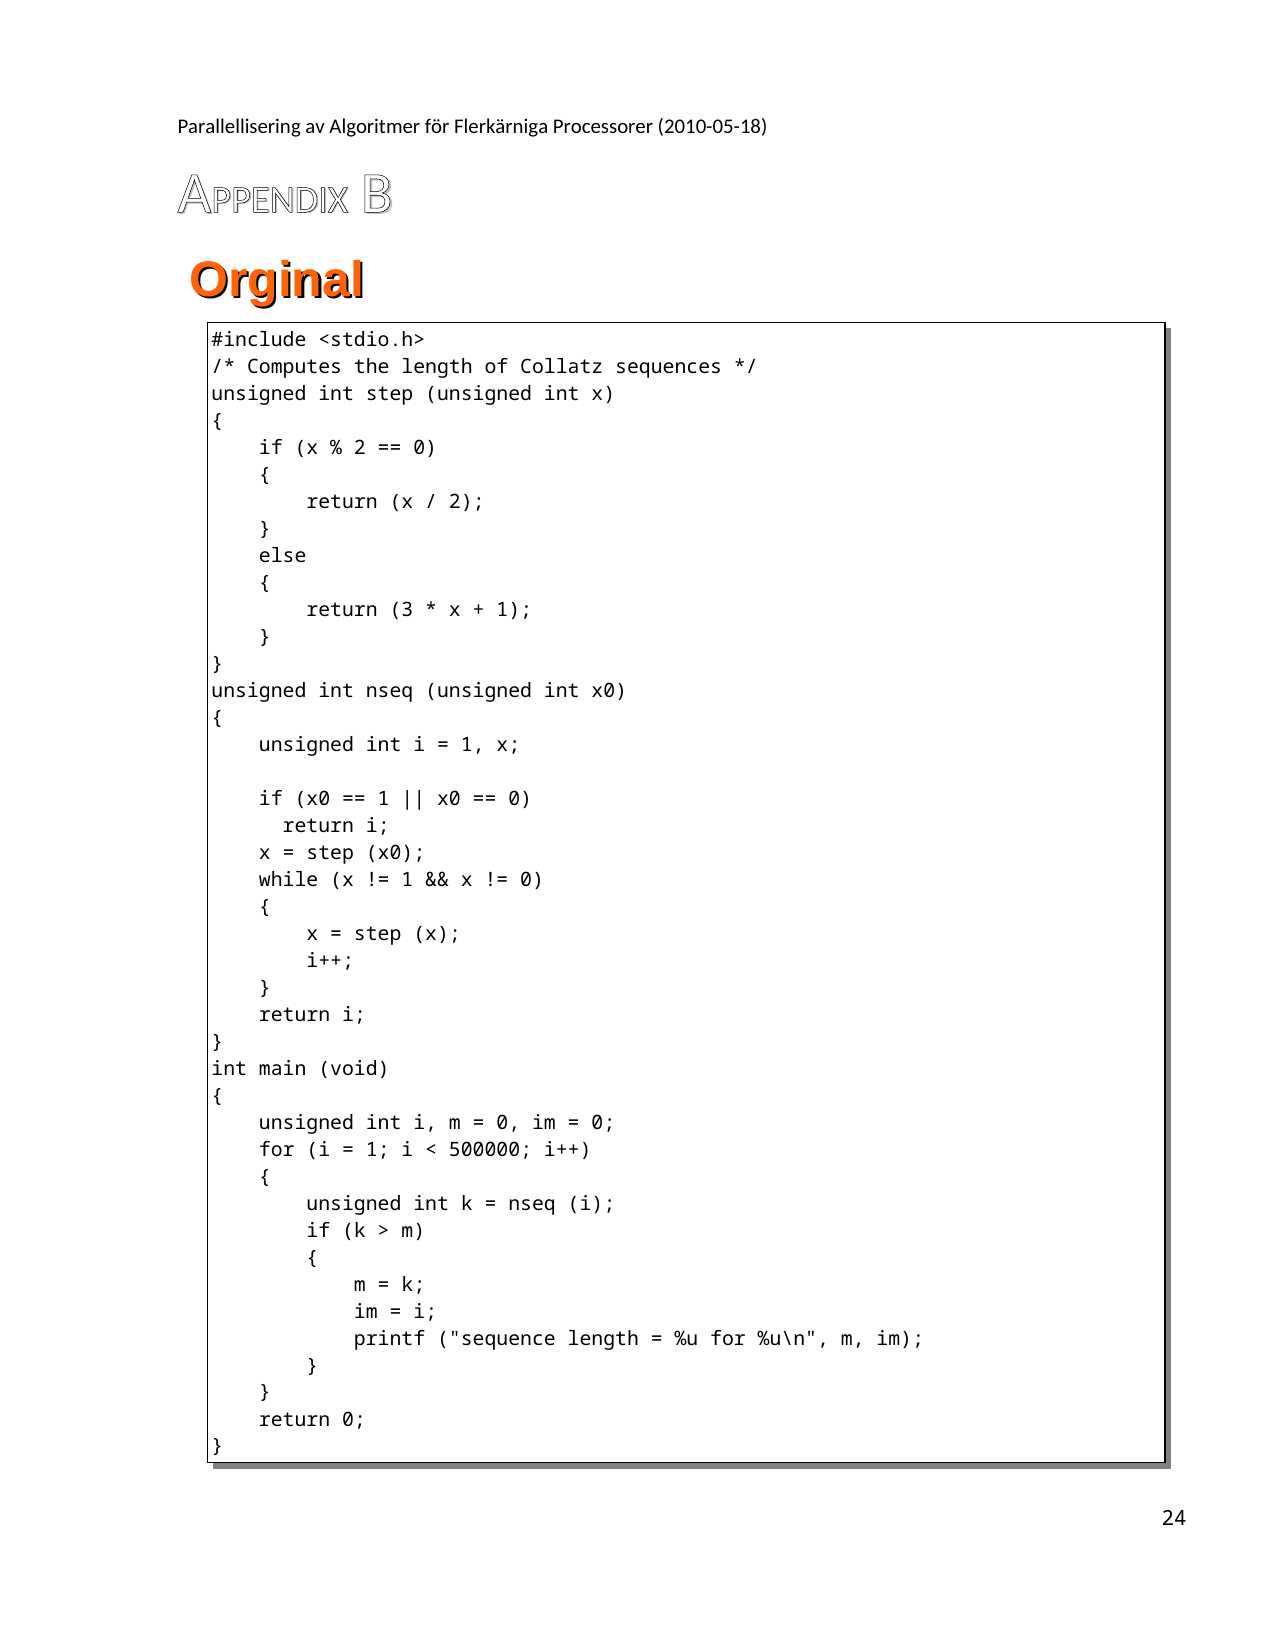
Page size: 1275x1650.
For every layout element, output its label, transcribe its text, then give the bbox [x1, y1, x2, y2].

text Appendix B [177, 168, 1186, 227]
text { [208, 456, 1164, 483]
text im = i; [208, 1293, 1164, 1320]
text } [208, 1374, 1164, 1401]
text m = k; [208, 1266, 1164, 1293]
text if (x0 == 1 || x0 == 0) [208, 780, 1164, 807]
text /* Computes the length of Collatz sequences */ [208, 348, 1164, 376]
text { [208, 699, 1164, 726]
text while (x != 1 && x != 0) [208, 861, 1164, 888]
text x = step (x); [208, 915, 1164, 942]
text else [208, 537, 1164, 564]
text unsigned int i = 1, x; [208, 726, 1164, 757]
text } [208, 510, 1164, 537]
text { [208, 402, 1164, 429]
text #include <stdio.h> [208, 323, 1164, 348]
text if (x % 2 == 0) [208, 429, 1164, 456]
text } [208, 645, 1164, 672]
text { [208, 1239, 1164, 1266]
text i++; [208, 942, 1164, 969]
text int main (void) [208, 1050, 1164, 1077]
text { [208, 564, 1164, 591]
text unsigned int step (unsigned int x) [208, 376, 1164, 402]
text unsigned int k = nseq (i); [208, 1185, 1164, 1212]
text } [208, 618, 1164, 645]
text } [208, 1428, 1164, 1462]
text unsigned int nseq (unsigned int x0) [208, 672, 1164, 699]
text for (i = 1; i < 500000; i++) [208, 1131, 1164, 1158]
text return (x / 2); [208, 483, 1164, 510]
text { [208, 1077, 1164, 1104]
text unsigned int i, m = 0, im = 0; [208, 1104, 1164, 1131]
text { [208, 888, 1164, 915]
text return i; [208, 996, 1164, 1023]
text printf ("sequence length = %u for %u\n", m, im); [208, 1320, 1164, 1347]
text } [208, 1347, 1164, 1374]
text } [208, 1023, 1164, 1050]
text return i; [208, 807, 1164, 834]
text } [208, 969, 1164, 996]
text x = step (x0); [208, 834, 1164, 861]
text if (k > m) [208, 1212, 1164, 1239]
text return 0; [208, 1401, 1164, 1428]
text { [208, 1158, 1164, 1185]
subtitle Orginal [364, 251, 1171, 307]
text return (3 * x + 1); [208, 591, 1164, 618]
